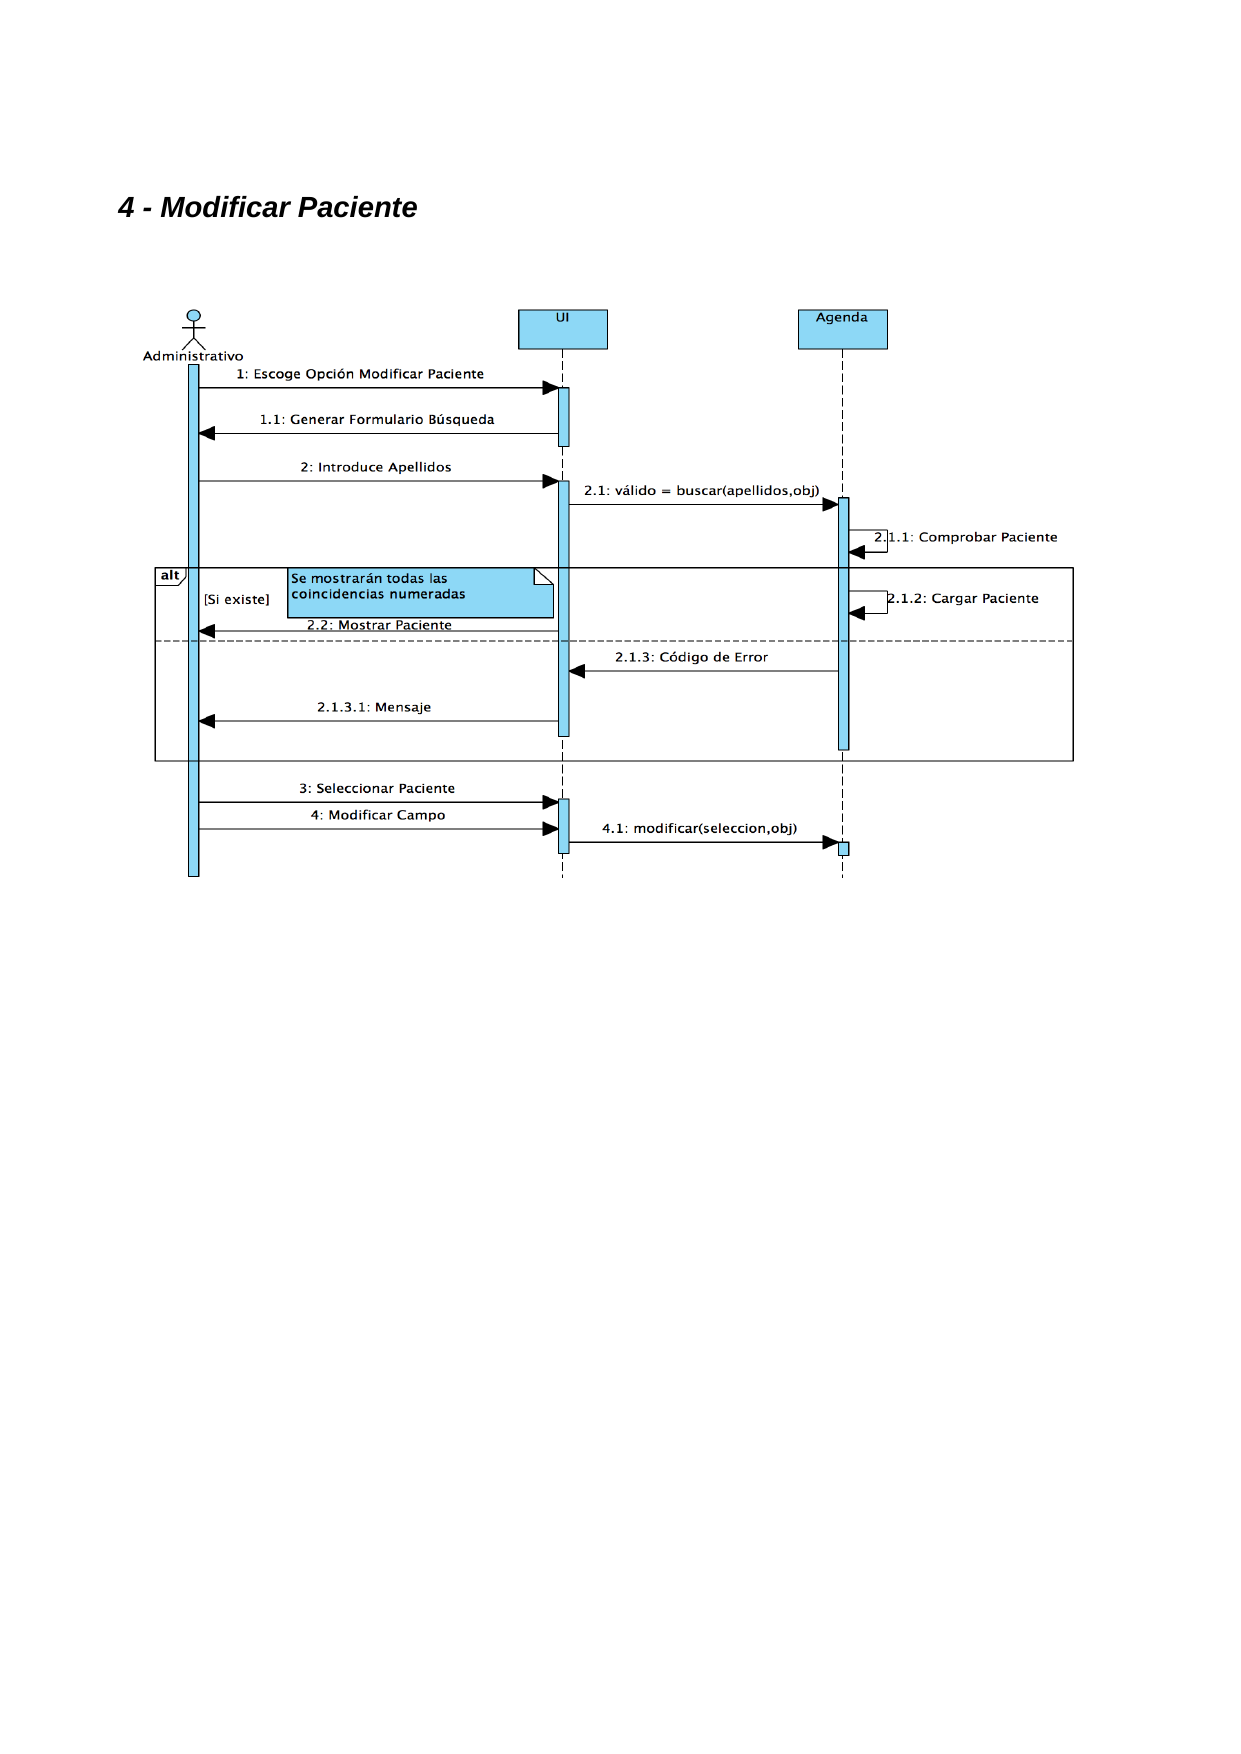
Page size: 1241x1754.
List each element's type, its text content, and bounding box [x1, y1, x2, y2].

subtitle 4 - Modificar Paciente [118, 190, 1122, 223]
picture [118, 297, 1107, 888]
